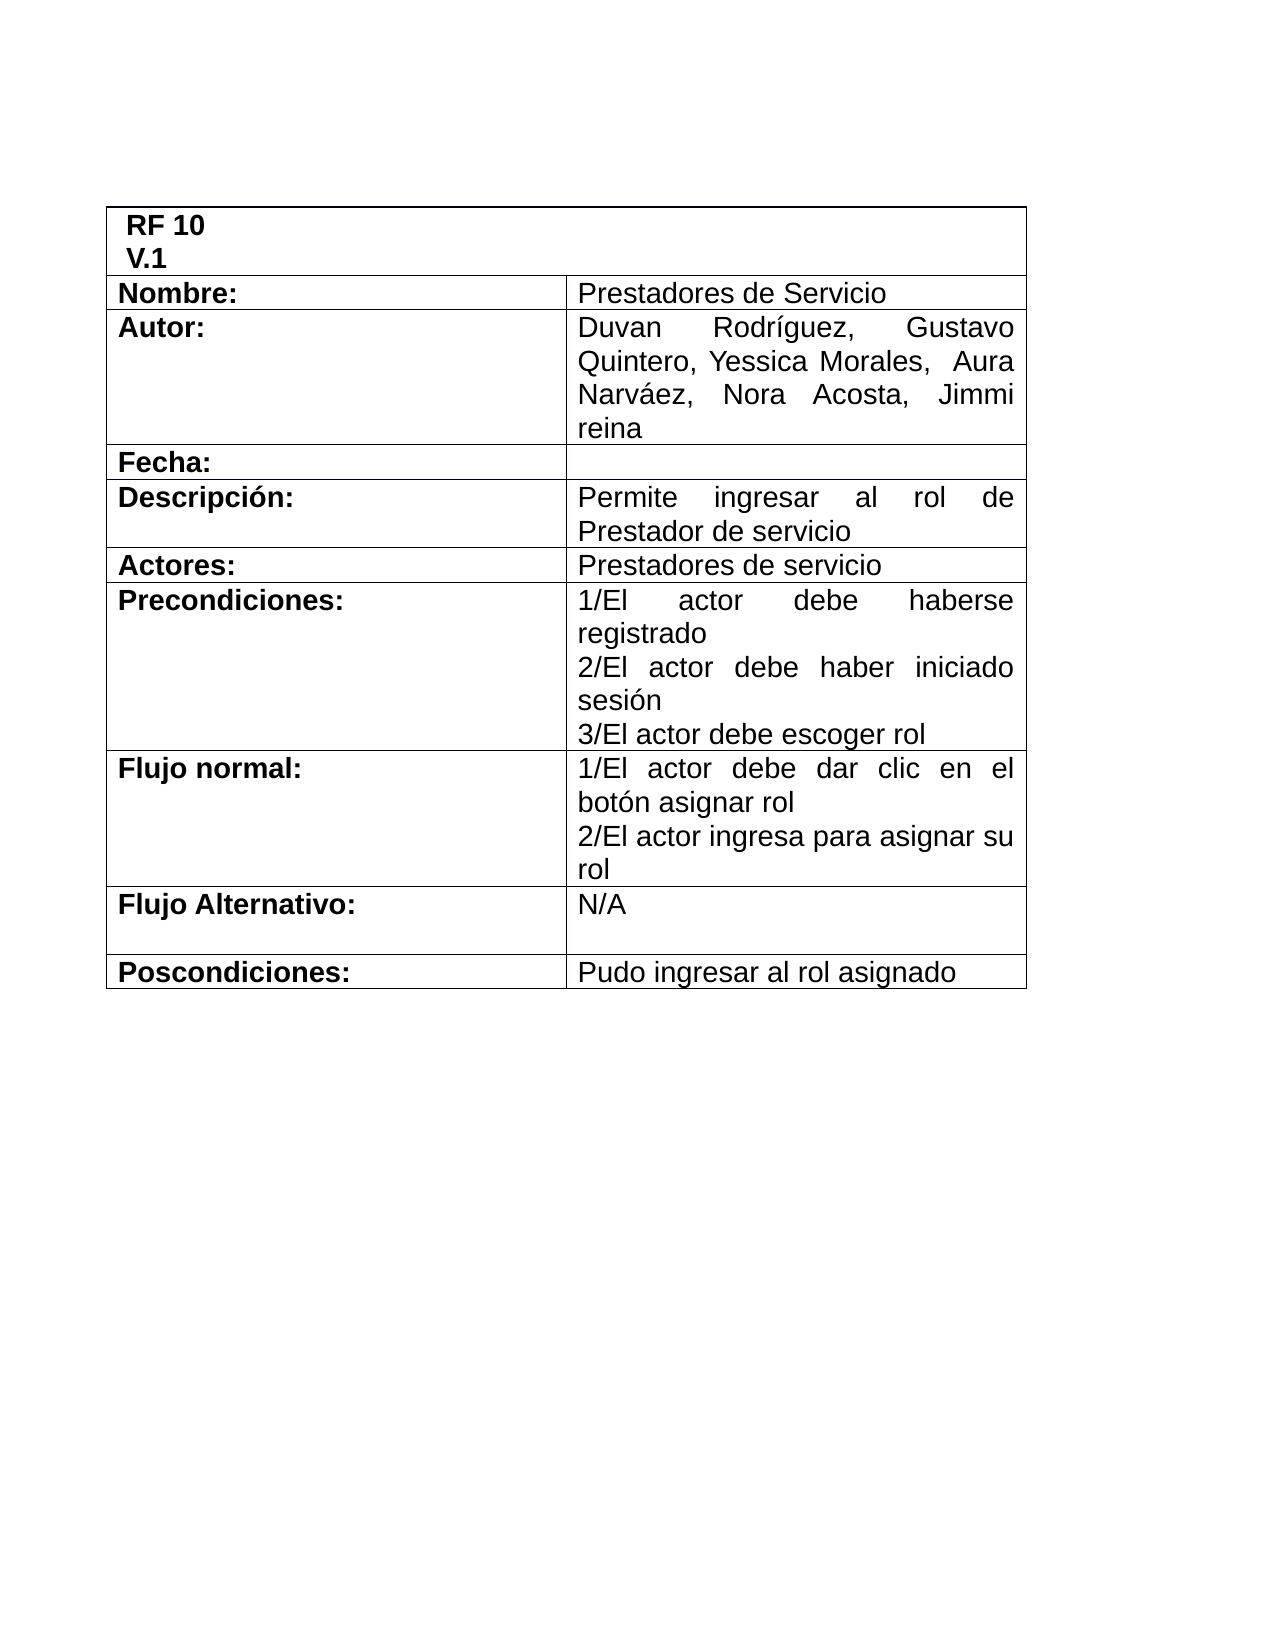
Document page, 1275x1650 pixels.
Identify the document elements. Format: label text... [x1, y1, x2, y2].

table_header RF 10 V.1 [107, 208, 1026, 274]
table_cell Autor: [107, 310, 566, 444]
table_cell Permite ingresar al rol de Prestador de servicio [567, 480, 1026, 547]
table_cell 1/El actor debe dar clic en el botón asignar rol 2/El actor ingresa para asignar su rol [567, 751, 1026, 886]
table_cell Duvan Rodríguez, Gustavo Quintero, Yessica Morales, Aura Narváez, Nora Acosta, Jimmi reina [567, 310, 1026, 444]
table_cell Prestadores de servicio [567, 548, 1026, 582]
table_cell 1/El actor debe haberse registrado 2/El actor debe haber iniciado sesión 3/El actor debe escoger rol [567, 583, 1026, 750]
table_cell Poscondiciones: [107, 955, 566, 988]
table_cell Actores: [107, 548, 566, 582]
table_cell N/A [567, 887, 1026, 954]
table_cell Flujo normal: [107, 751, 566, 886]
table_cell Precondiciones: [107, 583, 566, 750]
table_cell Prestadores de Servicio [567, 276, 1026, 309]
table_cell Descripción: [107, 480, 566, 547]
table_cell [567, 445, 1026, 479]
table_cell Pudo ingresar al rol asignado [567, 955, 1026, 988]
table_cell Nombre: [107, 276, 566, 309]
table_cell Fecha: [107, 445, 566, 479]
table_cell Flujo Alternativo: [107, 887, 566, 954]
